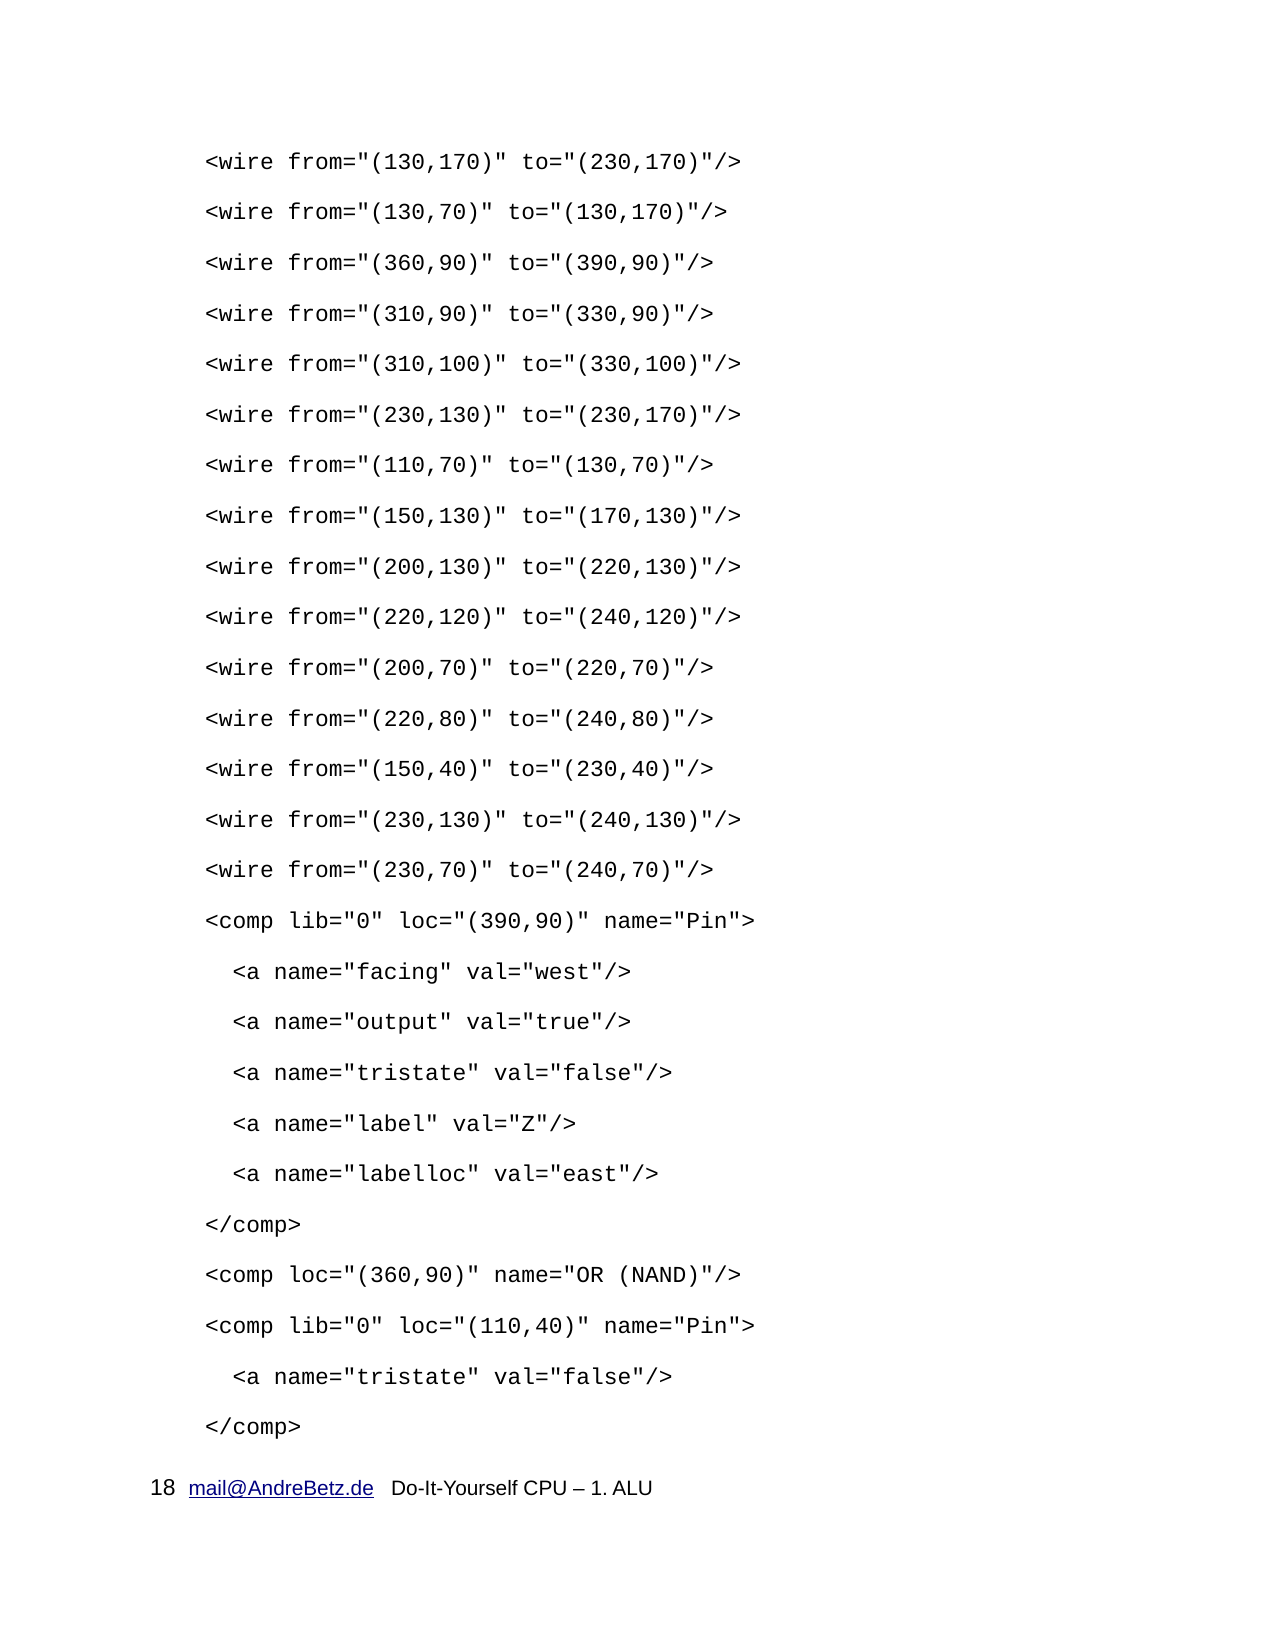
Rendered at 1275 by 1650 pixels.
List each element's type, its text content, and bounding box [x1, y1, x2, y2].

text <wire from="(220,80)" to="(240,80)"/> [150, 707, 1125, 733]
text <wire from="(200,70)" to="(220,70)"/> [150, 656, 1125, 682]
text <wire from="(200,130)" to="(220,130)"/> [150, 555, 1125, 581]
text <comp lib="0" loc="(390,90)" name="Pin"> [150, 909, 1125, 935]
text <wire from="(230,70)" to="(240,70)"/> [150, 859, 1125, 885]
text <wire from="(130,70)" to="(130,170)"/> [150, 201, 1125, 227]
text <comp lib="0" loc="(110,40)" name="Pin"> [150, 1314, 1125, 1340]
text <a name="tristate" val="false"/> [150, 1365, 1125, 1391]
text <a name="label" val="Z"/> [150, 1112, 1125, 1138]
text <wire from="(310,100)" to="(330,100)"/> [150, 352, 1125, 378]
text <a name="facing" val="west"/> [150, 960, 1125, 986]
text <wire from="(110,70)" to="(130,70)"/> [150, 454, 1125, 480]
text <a name="output" val="true"/> [150, 1011, 1125, 1037]
text </comp> [150, 1416, 1125, 1442]
text <wire from="(150,40)" to="(230,40)"/> [150, 757, 1125, 783]
text <wire from="(230,130)" to="(240,130)"/> [150, 808, 1125, 834]
text <wire from="(220,120)" to="(240,120)"/> [150, 606, 1125, 632]
text <wire from="(360,90)" to="(390,90)"/> [150, 251, 1125, 277]
text <wire from="(150,130)" to="(170,130)"/> [150, 504, 1125, 530]
text <comp loc="(360,90)" name="OR (NAND)"/> [150, 1264, 1125, 1290]
text <wire from="(130,170)" to="(230,170)"/> [150, 150, 1125, 176]
text </comp> [150, 1213, 1125, 1239]
text <a name="labelloc" val="east"/> [150, 1162, 1125, 1188]
text <wire from="(230,130)" to="(230,170)"/> [150, 403, 1125, 429]
text <wire from="(310,90)" to="(330,90)"/> [150, 302, 1125, 328]
text <a name="tristate" val="false"/> [150, 1061, 1125, 1087]
